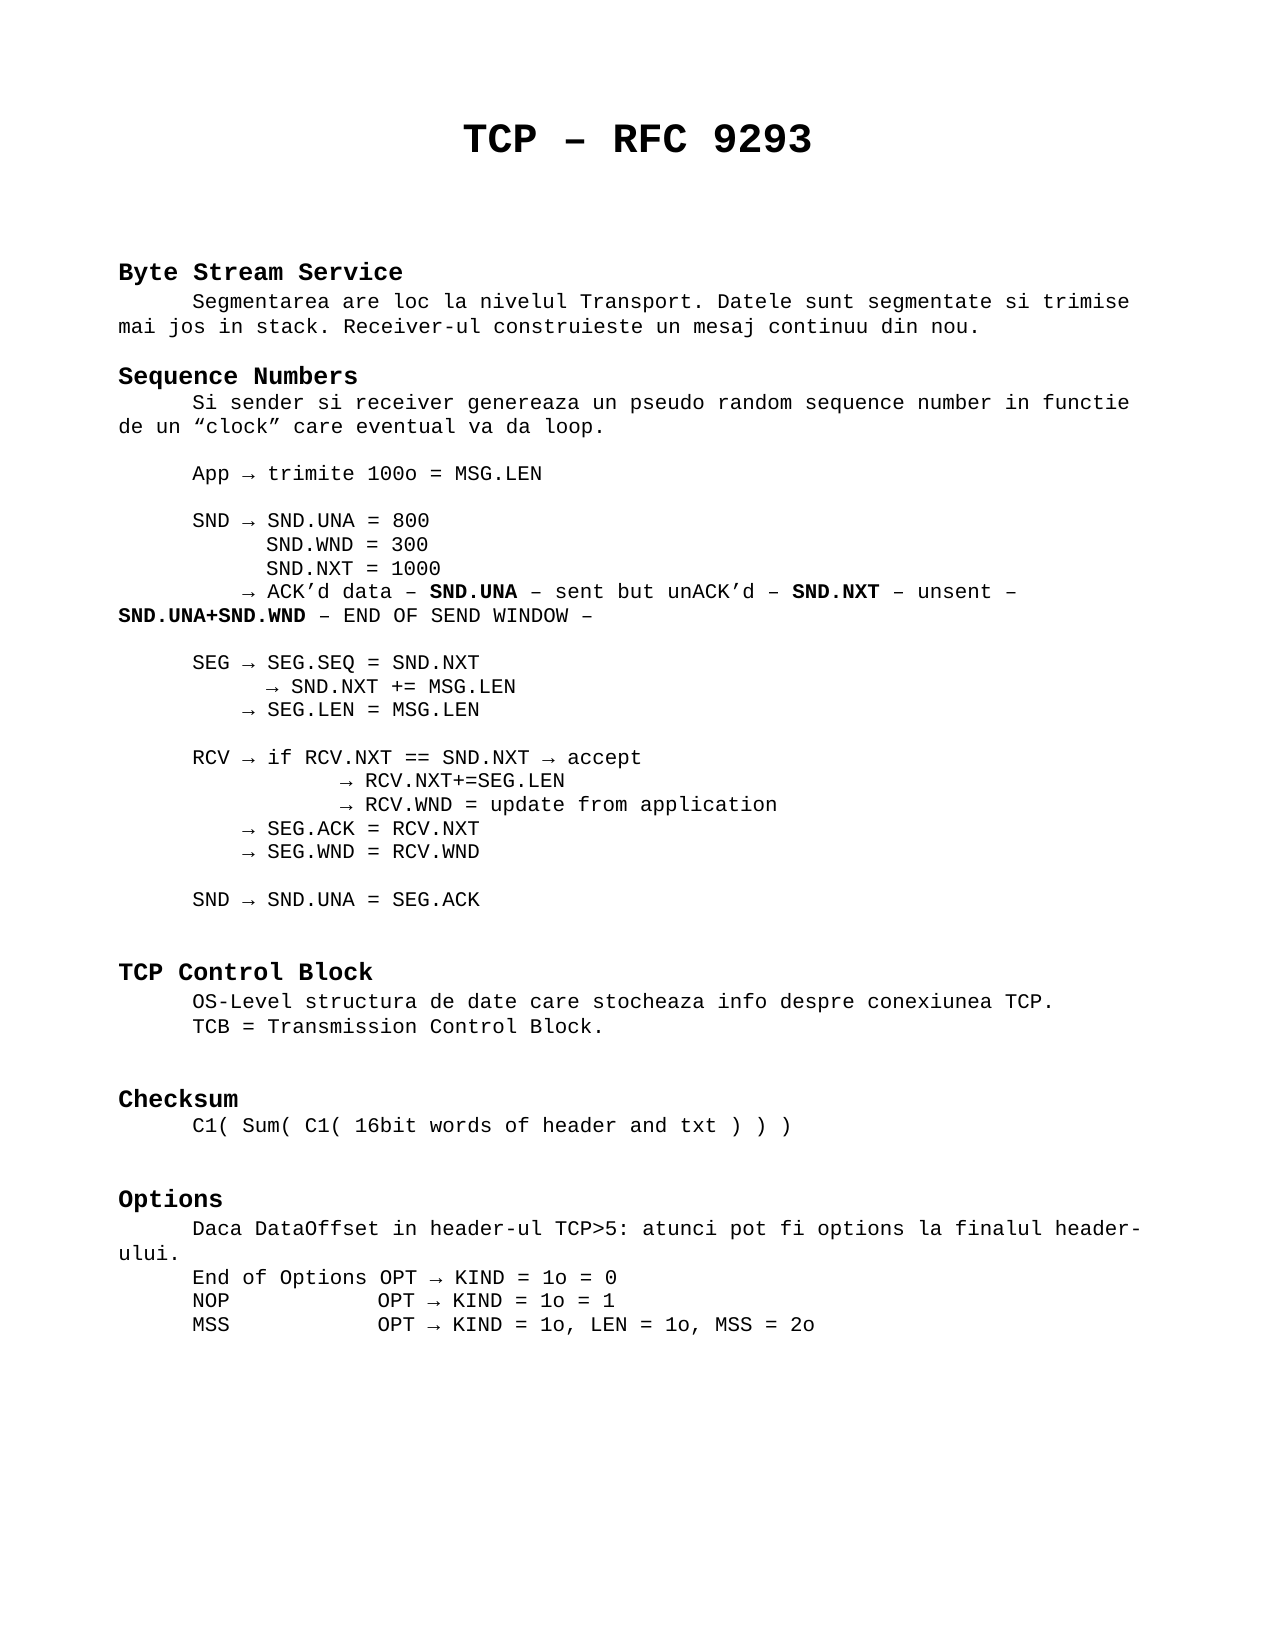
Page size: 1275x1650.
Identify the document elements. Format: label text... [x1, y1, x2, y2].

text → SEG.LEN = MSG.LEN [118, 699, 1157, 723]
text MSS OPT → KIND = 1o, LEN = 1o, MSS = 2o [118, 1314, 1157, 1338]
text NOP OPT → KIND = 1o = 1 [118, 1290, 1157, 1314]
text TCB = Transmission Control Block. [118, 1016, 1157, 1040]
text Options [118, 1186, 1157, 1215]
text Segmentarea are loc la nivelul Transport. Datele sunt segmentate si trimise mai jos in stack. Receiver-ul construieste un mesaj continuu din nou. [118, 288, 1157, 340]
text → RCV.NXT+=SEG.LEN [118, 770, 1157, 794]
text App → trimite 100o = MSG.LEN [118, 463, 1157, 487]
text SND → SND.UNA = SEG.ACK [118, 888, 1157, 912]
text → RCV.WND = update from application [118, 794, 1157, 818]
text Sequence Numbers [118, 364, 1157, 392]
text Checksum [118, 1087, 1157, 1115]
text Daca DataOffset in header-ul TCP>5: atunci pot fi options la finalul header-ului. [118, 1215, 1157, 1267]
text TCP Control Block [118, 959, 1157, 988]
text → ACK’d data – SND.UNA – sent but unACK’d – SND.NXT – unsent – SND.UNA+SND.WND – END OF SEND WINDOW – [118, 581, 1157, 628]
text → SEG.WND = RCV.WND [118, 841, 1157, 865]
text RCV → if RCV.NXT == SND.NXT → accept [118, 747, 1157, 770]
text C1( Sum( C1( 16bit words of header and txt ) ) ) [118, 1115, 1157, 1139]
text TCP – RFC 9293 [118, 118, 1157, 165]
text SEG → SEG.SEQ = SND.NXT [118, 652, 1157, 676]
text SND.WND = 300 [118, 534, 1157, 557]
text End of Options OPT → KIND = 1o = 0 [118, 1267, 1157, 1290]
text Si sender si receiver genereaza un pseudo random sequence number in functie de un “clock” care eventual va da loop. [118, 392, 1157, 439]
text Byte Stream Service [118, 260, 1157, 288]
text SND → SND.UNA = 800 [118, 510, 1157, 534]
text → SEG.ACK = RCV.NXT [118, 818, 1157, 841]
text → SND.NXT += MSG.LEN [118, 676, 1157, 699]
text SND.NXT = 1000 [118, 557, 1157, 581]
text OS-Level structura de date care stocheaza info despre conexiunea TCP. [118, 988, 1157, 1016]
